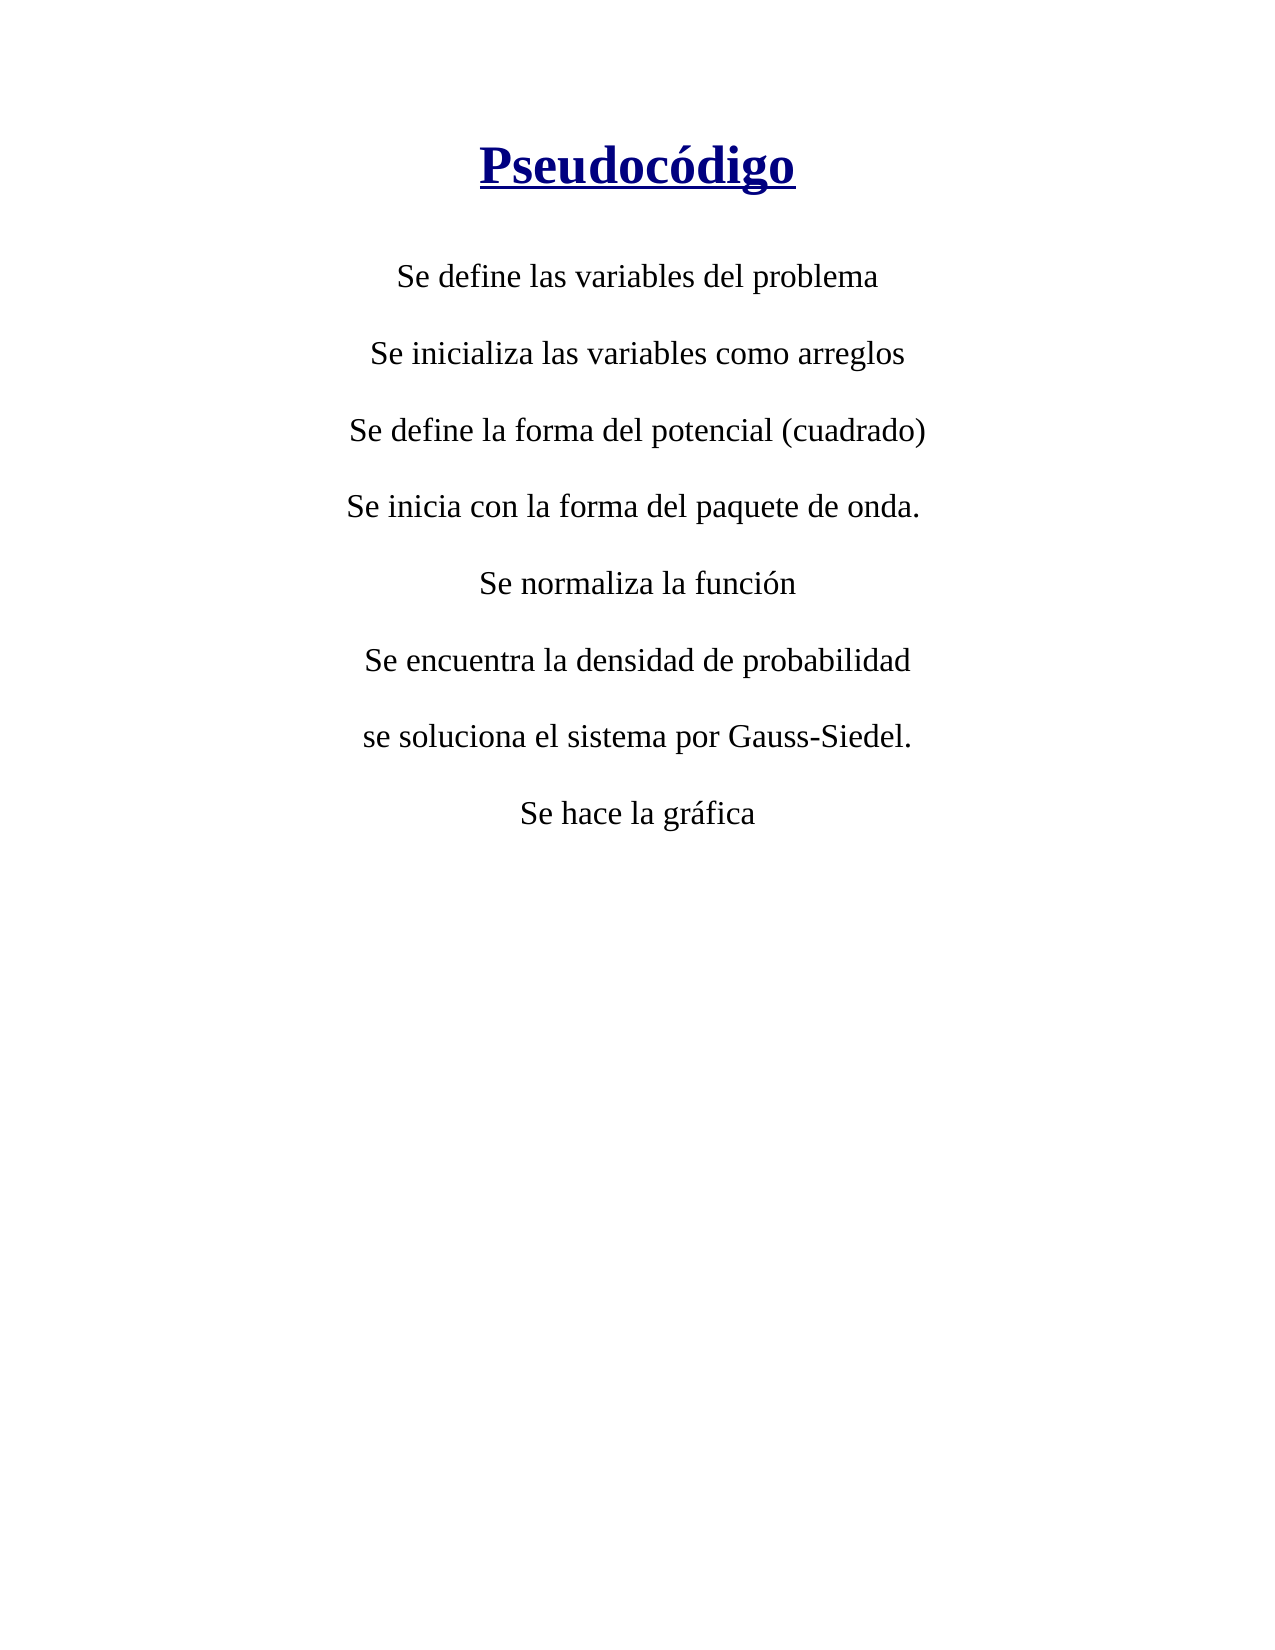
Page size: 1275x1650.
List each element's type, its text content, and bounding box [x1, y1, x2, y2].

text Se define la forma del potencial (cuadrado) [118, 410, 1157, 448]
text se soluciona el sistema por Gauss-Siedel. [118, 717, 1157, 755]
text Se normaliza la función [118, 563, 1157, 602]
text Se inicializa las variables como arreglos [118, 333, 1157, 372]
text Se encuentra la densidad de probabilidad [118, 640, 1157, 678]
subtitle Pseudocódigo [118, 133, 1157, 195]
text Se define las variables del problema [118, 257, 1157, 295]
text Se hace la gráfica [118, 793, 1157, 832]
text Se inicia con la forma del paquete de onda. [118, 487, 1157, 525]
